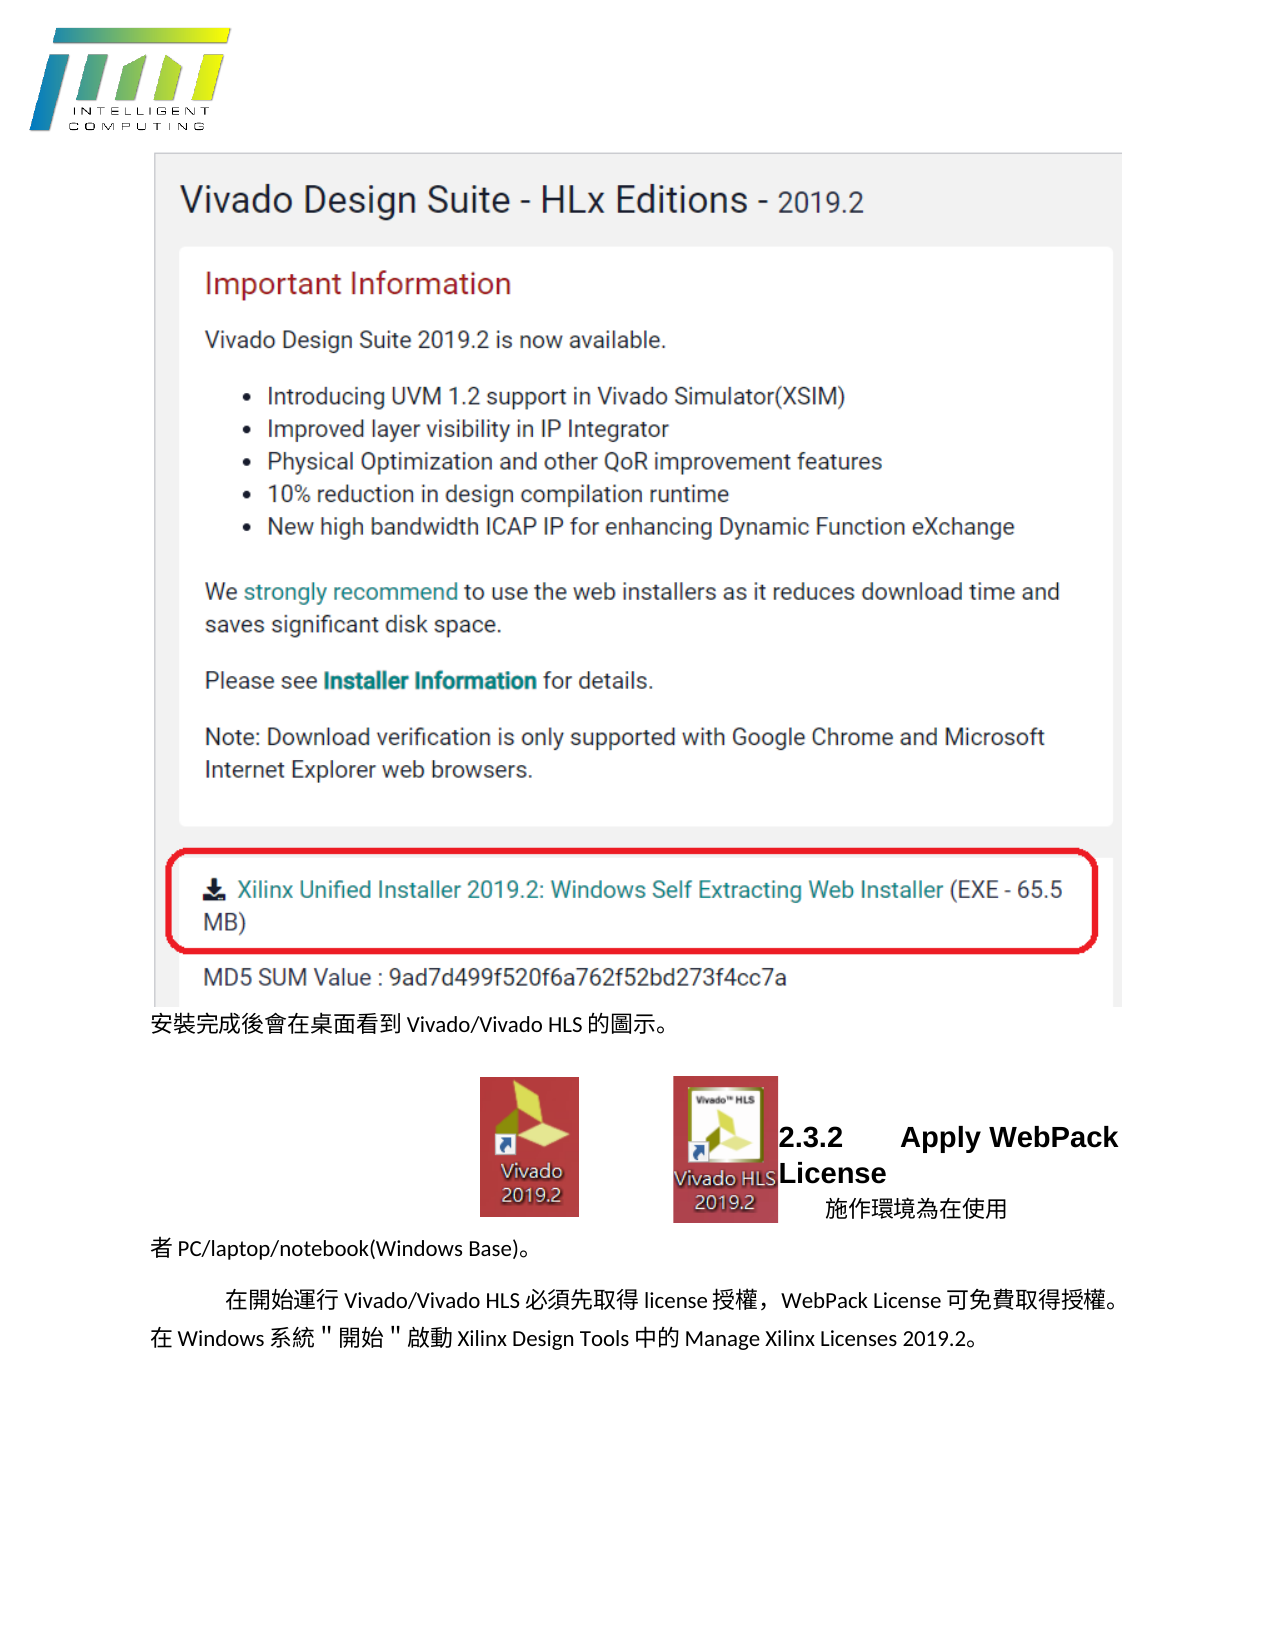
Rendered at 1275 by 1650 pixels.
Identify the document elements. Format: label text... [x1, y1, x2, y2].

subtitle [150, 1120, 480, 1189]
subtitle [579, 1120, 673, 1189]
text 施作環境為在使用者PC/laptop/notebook(Windows Base)。 [150, 1191, 1125, 1263]
subtitle 2.3.2 Apply WebPack License [779, 1120, 1125, 1189]
text 在開始運行Vivado/Vivado HLS必須先取得license授權，WebPack License可免費取得授權。在Windows系統＂開始＂啟動Xilinx Design Tools中的Manage Xilinx Licenses 2019.2。 [150, 1282, 1125, 1353]
text 安裝完成後會在桌面看到Vivado/Vivado HLS的圖示。 [150, 197, 1125, 1039]
